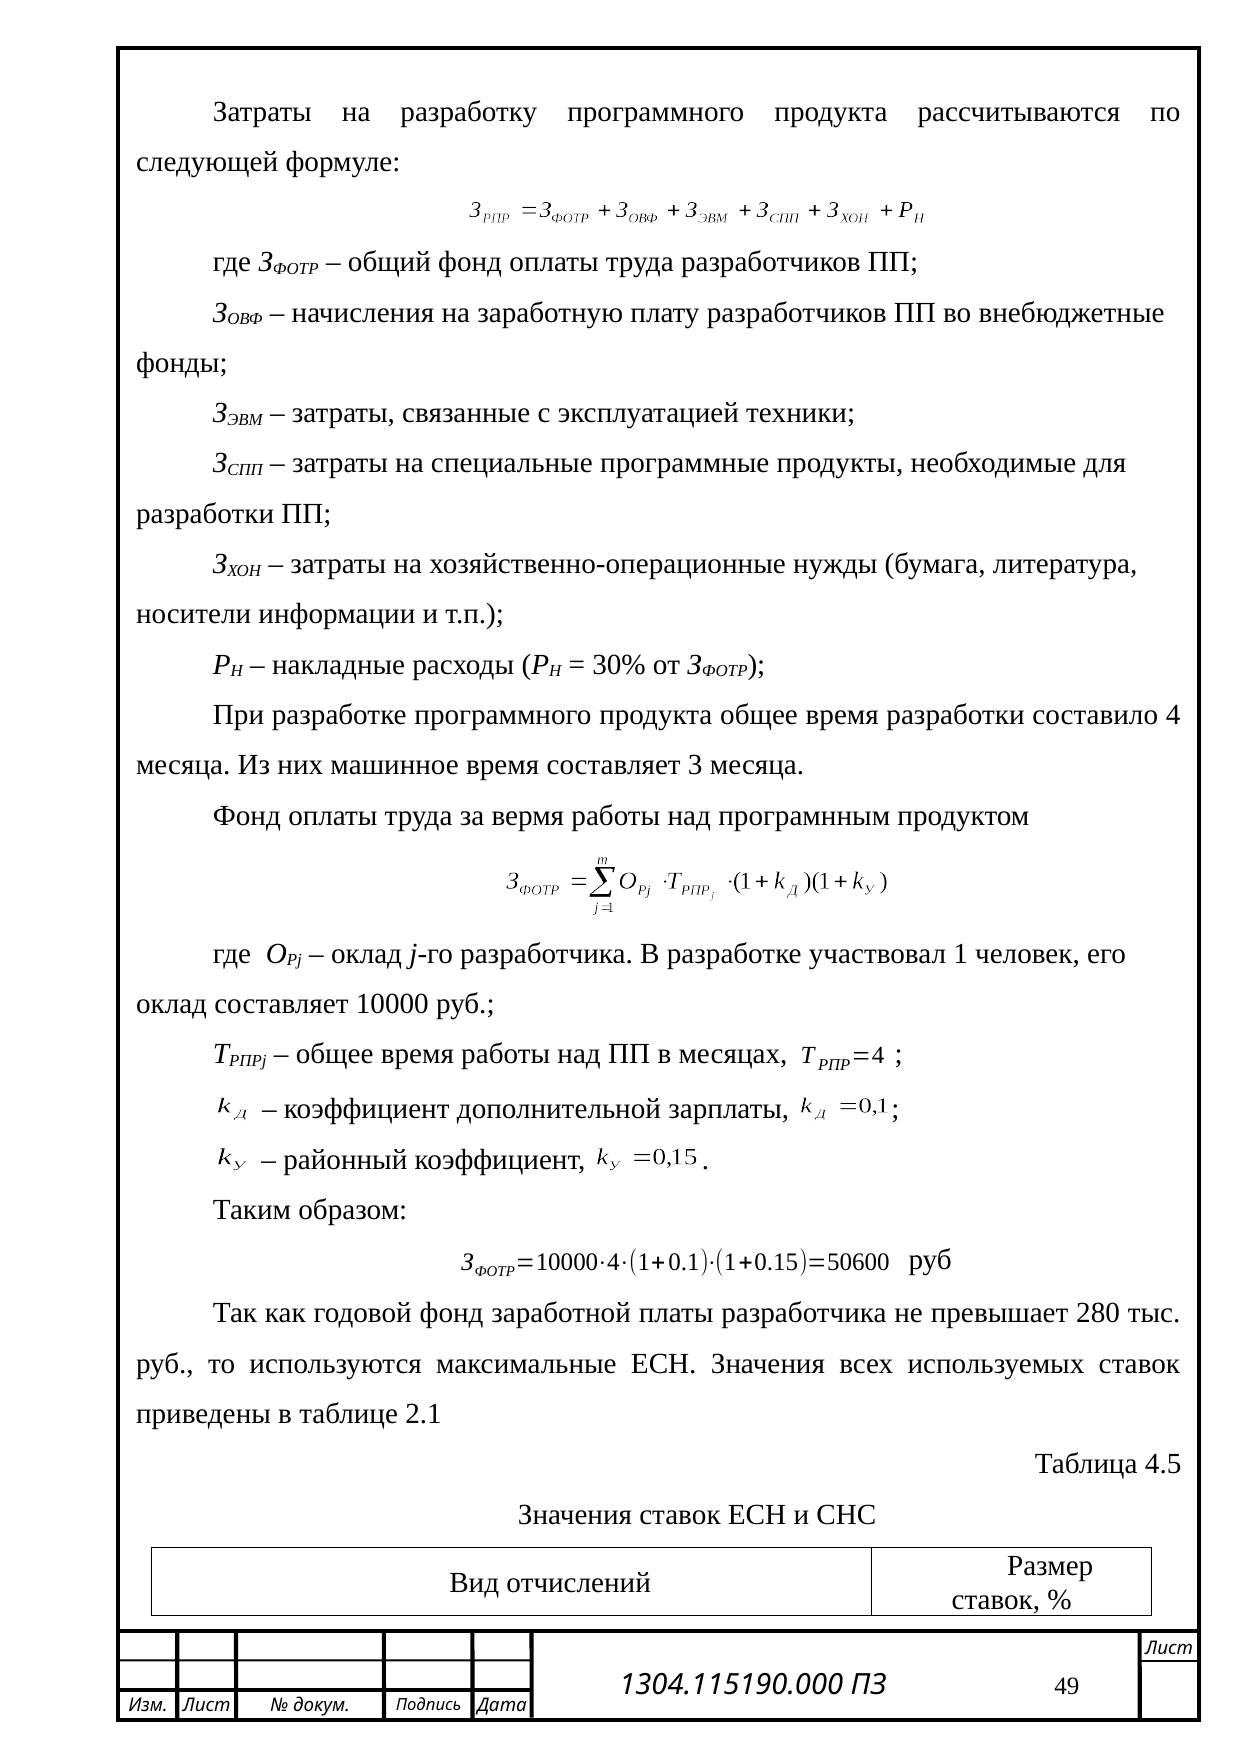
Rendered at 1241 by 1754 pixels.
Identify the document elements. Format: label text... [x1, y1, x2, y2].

text ТРПРj – общее время работы над ПП в месяцах, ; [136, 1036, 1181, 1075]
text ЗЭВМ – затраты, связанные с эксплуатацией техники; [136, 395, 1181, 429]
text ЗХОН – затраты на хозяйственно-операционные нужды (бумага, литература, носители информации и т.п.); [136, 546, 1181, 630]
text Затраты на разработку программного продукта рассчитываются по следующей формуле: [136, 94, 1181, 178]
text где ЗФОТР – общий фонд оплаты труда разработчиков ПП; [136, 244, 1181, 278]
text руб [136, 1242, 1181, 1279]
text ЗСПП – затраты на специальные программные продукты, необходимые для разработки ПП; [136, 446, 1181, 529]
text Так как годовой фонд заработной платы разработчика не превышает 280 тыс. руб., то используются максимальные ЕСН. Значения всех используемых ставок приведены в таблице 2.1 [136, 1296, 1181, 1430]
table_header Вид отчислений [152, 1548, 871, 1615]
text – районный коэффициент, . [136, 1142, 1181, 1175]
text Таблица 4.5 [136, 1447, 1181, 1480]
text ЗОВФ – начисления на заработную плату разработчиков ПП во внебюджетные фонды; [136, 295, 1181, 378]
text – коэффициент дополнительной зарплаты, ; [136, 1091, 1181, 1125]
text Таким образом: [136, 1192, 1181, 1226]
table_header Размер ставок, % [872, 1548, 1151, 1615]
text где ОРj – оклад j-го разработчика. В разработке участвовал 1 человек, его оклад составляет 10000 руб.; [136, 936, 1181, 1020]
text При разработке программного продукта общее время разработки составило 4 месяца. Из них машинное время составляет 3 месяца. [136, 697, 1181, 781]
text Значения ставок ЕСН и СНС [136, 1497, 1181, 1530]
text РН – накладные расходы (РН = 30% от ЗФОТР); [136, 647, 1181, 680]
text Фонд оплаты труда за вермя работы над програмнным продуктом [136, 798, 1181, 831]
